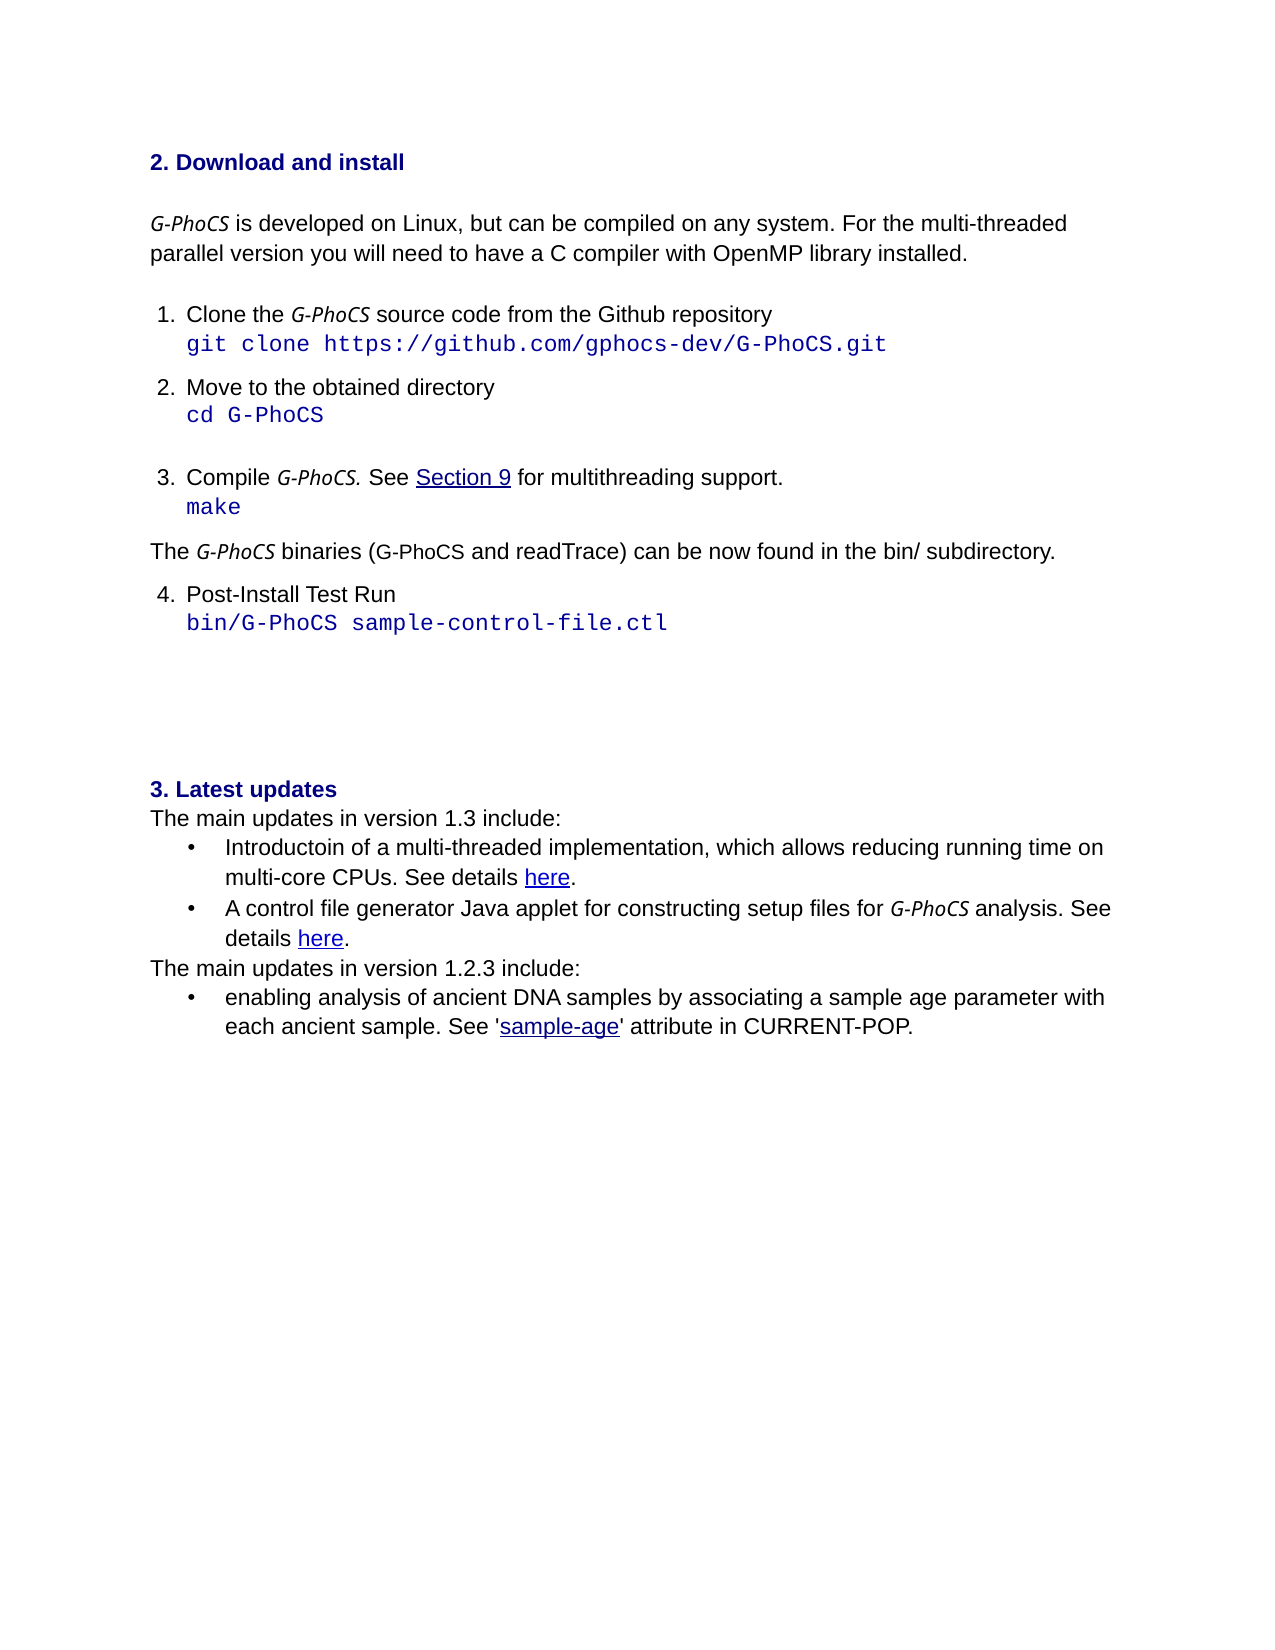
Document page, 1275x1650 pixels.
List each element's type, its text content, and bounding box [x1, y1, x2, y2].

list Post-Install Test Run bin/G-PhoCS sample-control-file.ctl [157, 582, 1125, 637]
text The G-PhoCS binaries (G-PhoCS and readTrace) can be now found in the bin/ subdirectory. [150, 537, 1125, 566]
list Compile G-PhoCS. See Section 9 for multithreading support. [157, 463, 1125, 491]
list Introductoin of a multi-threaded implementation, which allows reducing running time on multi-core CPUs. See details here. [187, 835, 1125, 890]
list A control file generator Java applet for constructing setup files for G-PhoCS analysis. See details here. [187, 894, 1125, 952]
text G-PhoCS is developed on Linux, but can be compiled on any system. For the multi-threaded parallel version you will need to have a C compiler with OpenMP library installed. [150, 209, 1125, 267]
list Clone the G-PhoCS source code from the Github repository git clone https://github.com/gphocs-dev/G-PhoCS.git [157, 300, 1125, 358]
list Move to the obtained directory cd G-PhoCS [157, 374, 1125, 430]
text 3. Latest updates [150, 776, 1125, 802]
text The main updates in version 1.2.3 include: [150, 955, 1125, 981]
text The main updates in version 1.3 include: [150, 806, 1125, 831]
list enabling analysis of ancient DNA samples by associating a sample age parameter with each ancient sample. See 'sample-age' attribute in CURRENT-POP. [187, 985, 1125, 1040]
list make [157, 496, 1125, 521]
text 2. Download and install [150, 150, 1125, 176]
